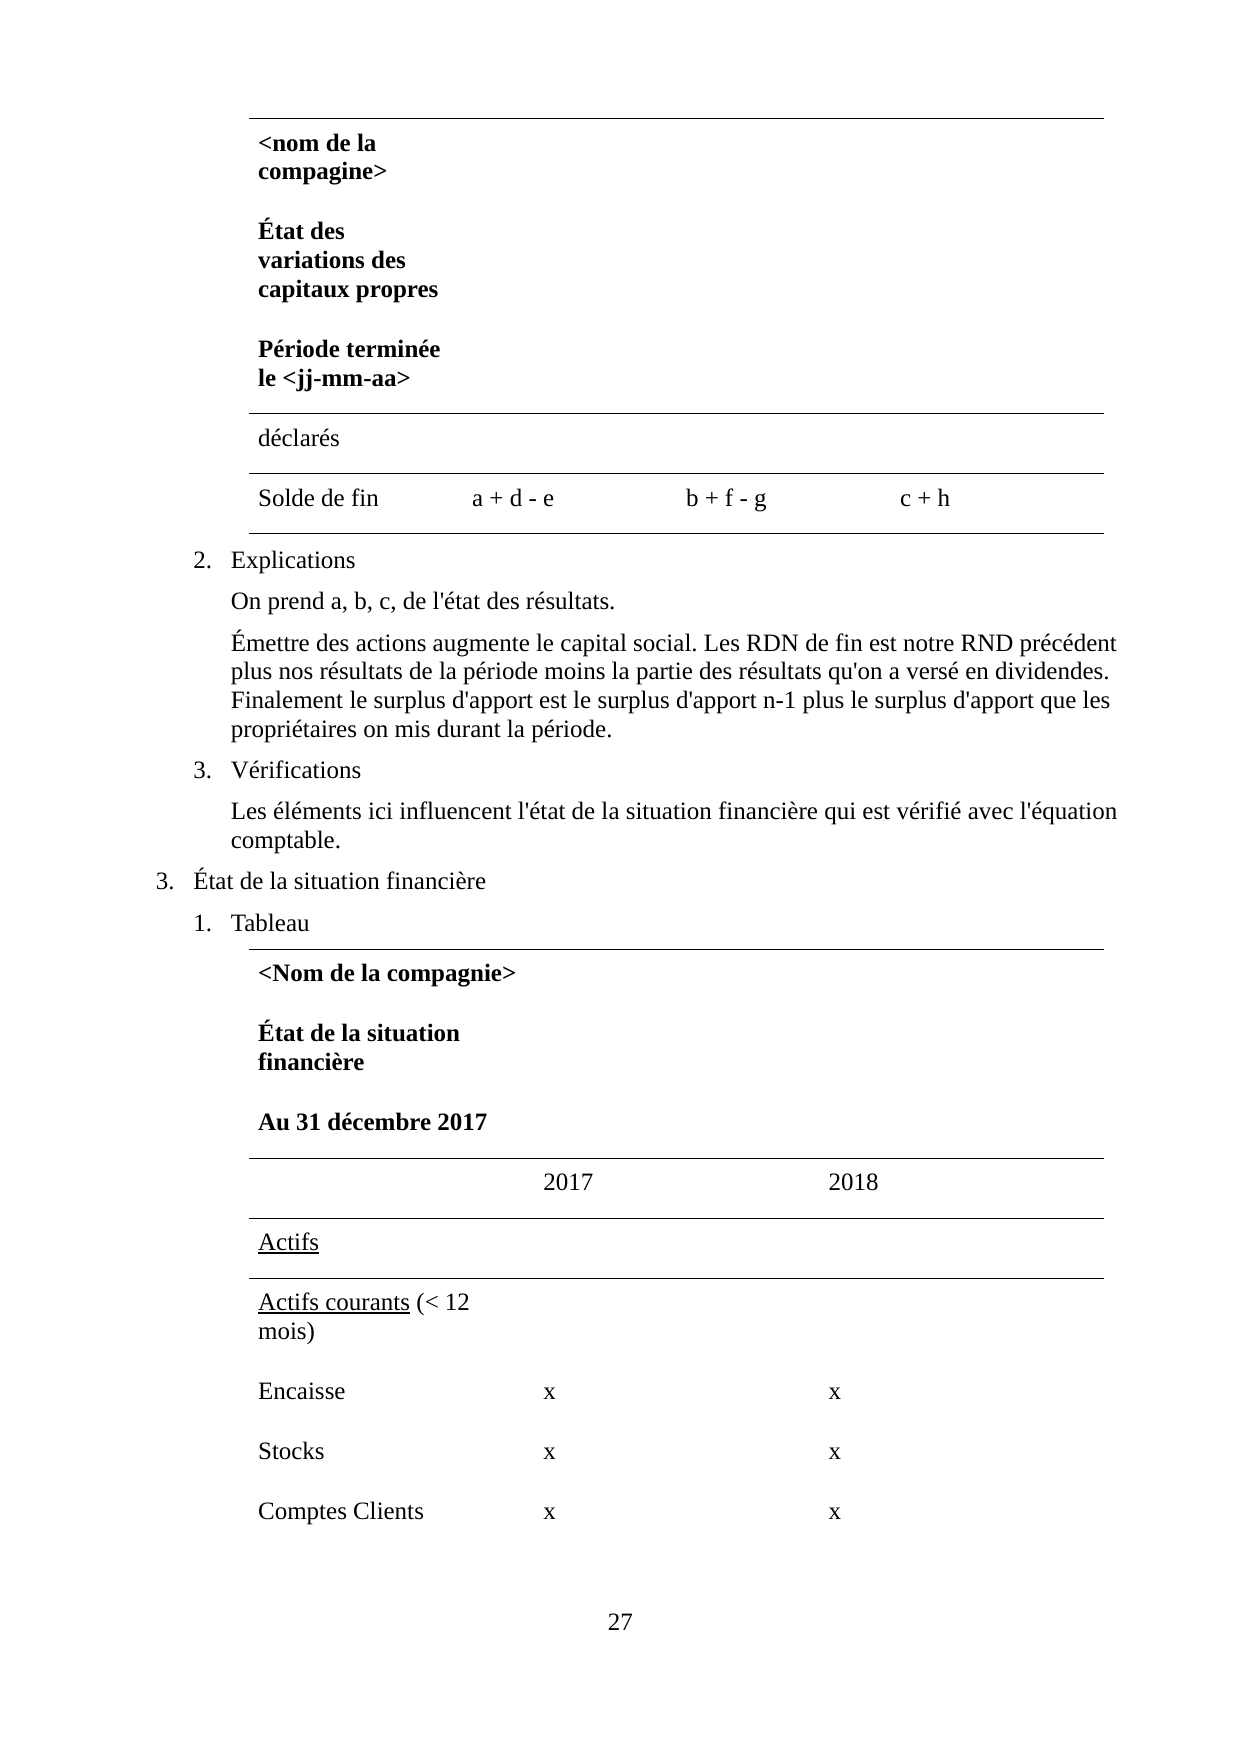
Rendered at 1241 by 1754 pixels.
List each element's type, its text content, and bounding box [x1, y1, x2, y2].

table_cell [534, 1098, 819, 1158]
table_cell [890, 325, 1104, 413]
table_cell [534, 1279, 819, 1367]
table_cell [676, 414, 890, 473]
table_cell x [819, 1427, 1104, 1487]
table_header [534, 950, 819, 1009]
table_cell Comptes Clients [249, 1487, 534, 1547]
table_cell [819, 1009, 1104, 1098]
table_cell x [534, 1487, 819, 1547]
table_cell [819, 1219, 1104, 1278]
table_cell [534, 1219, 819, 1278]
list On prend a, b, c, de l'état des résultats. [193, 586, 1122, 615]
table_cell x [819, 1367, 1104, 1427]
table_cell [463, 207, 676, 324]
table_header [463, 119, 676, 207]
table_header <Nom de la compagnie> [249, 950, 534, 1009]
table_cell [463, 325, 676, 413]
list Explications [193, 545, 1122, 574]
list État de la situation financière [156, 866, 1122, 895]
table_cell x [534, 1427, 819, 1487]
table_cell Actifs [249, 1219, 534, 1278]
table_cell c + h [890, 474, 1104, 533]
table_cell a + d - e [463, 474, 676, 533]
table_cell État de la situation financière [249, 1009, 534, 1098]
table_cell b + f - g [676, 474, 890, 533]
table_cell [534, 1009, 819, 1098]
table_cell 2017 [534, 1159, 819, 1218]
table_cell Période terminée le <jj-mm-aa> [249, 325, 462, 413]
table_header [890, 119, 1104, 207]
table_cell [463, 414, 676, 473]
list Émettre des actions augmente le capital social. Les RDN de fin est notre RND précédent plus nos résultats de la période moins la partie des résultats qu'on a versé en dividendes. Finalement le surplus d'apport est le surplus d'apport n-1 plus le surplus d'apport que les propriétaires on mis durant la période. [193, 628, 1122, 743]
table_cell Encaisse [249, 1367, 534, 1427]
list Tableau [193, 908, 1122, 936]
table_cell [819, 1098, 1104, 1158]
table_cell [249, 1159, 534, 1218]
table_cell [890, 414, 1104, 473]
list Les éléments ici influencent l'état de la situation financière qui est vérifié avec l'équation comptable. [193, 796, 1122, 854]
table_header [676, 119, 890, 207]
table_cell Solde de fin [249, 474, 462, 533]
list Vérifications [193, 755, 1122, 784]
table_cell [819, 1279, 1104, 1367]
table_cell déclarés [249, 414, 462, 473]
table_cell Au 31 décembre 2017 [249, 1098, 534, 1158]
table_cell Actifs courants (< 12 mois) [249, 1279, 534, 1367]
table_header <nom de la compagine> [249, 119, 462, 207]
table_cell x [819, 1487, 1104, 1547]
table_cell État des variations des capitaux propres [249, 207, 462, 324]
table_cell Stocks [249, 1427, 534, 1487]
table_cell [676, 207, 890, 324]
table_cell x [534, 1367, 819, 1427]
table_cell [890, 207, 1104, 324]
table_cell [676, 325, 890, 413]
table_cell 2018 [819, 1159, 1104, 1218]
table_header [819, 950, 1104, 1009]
